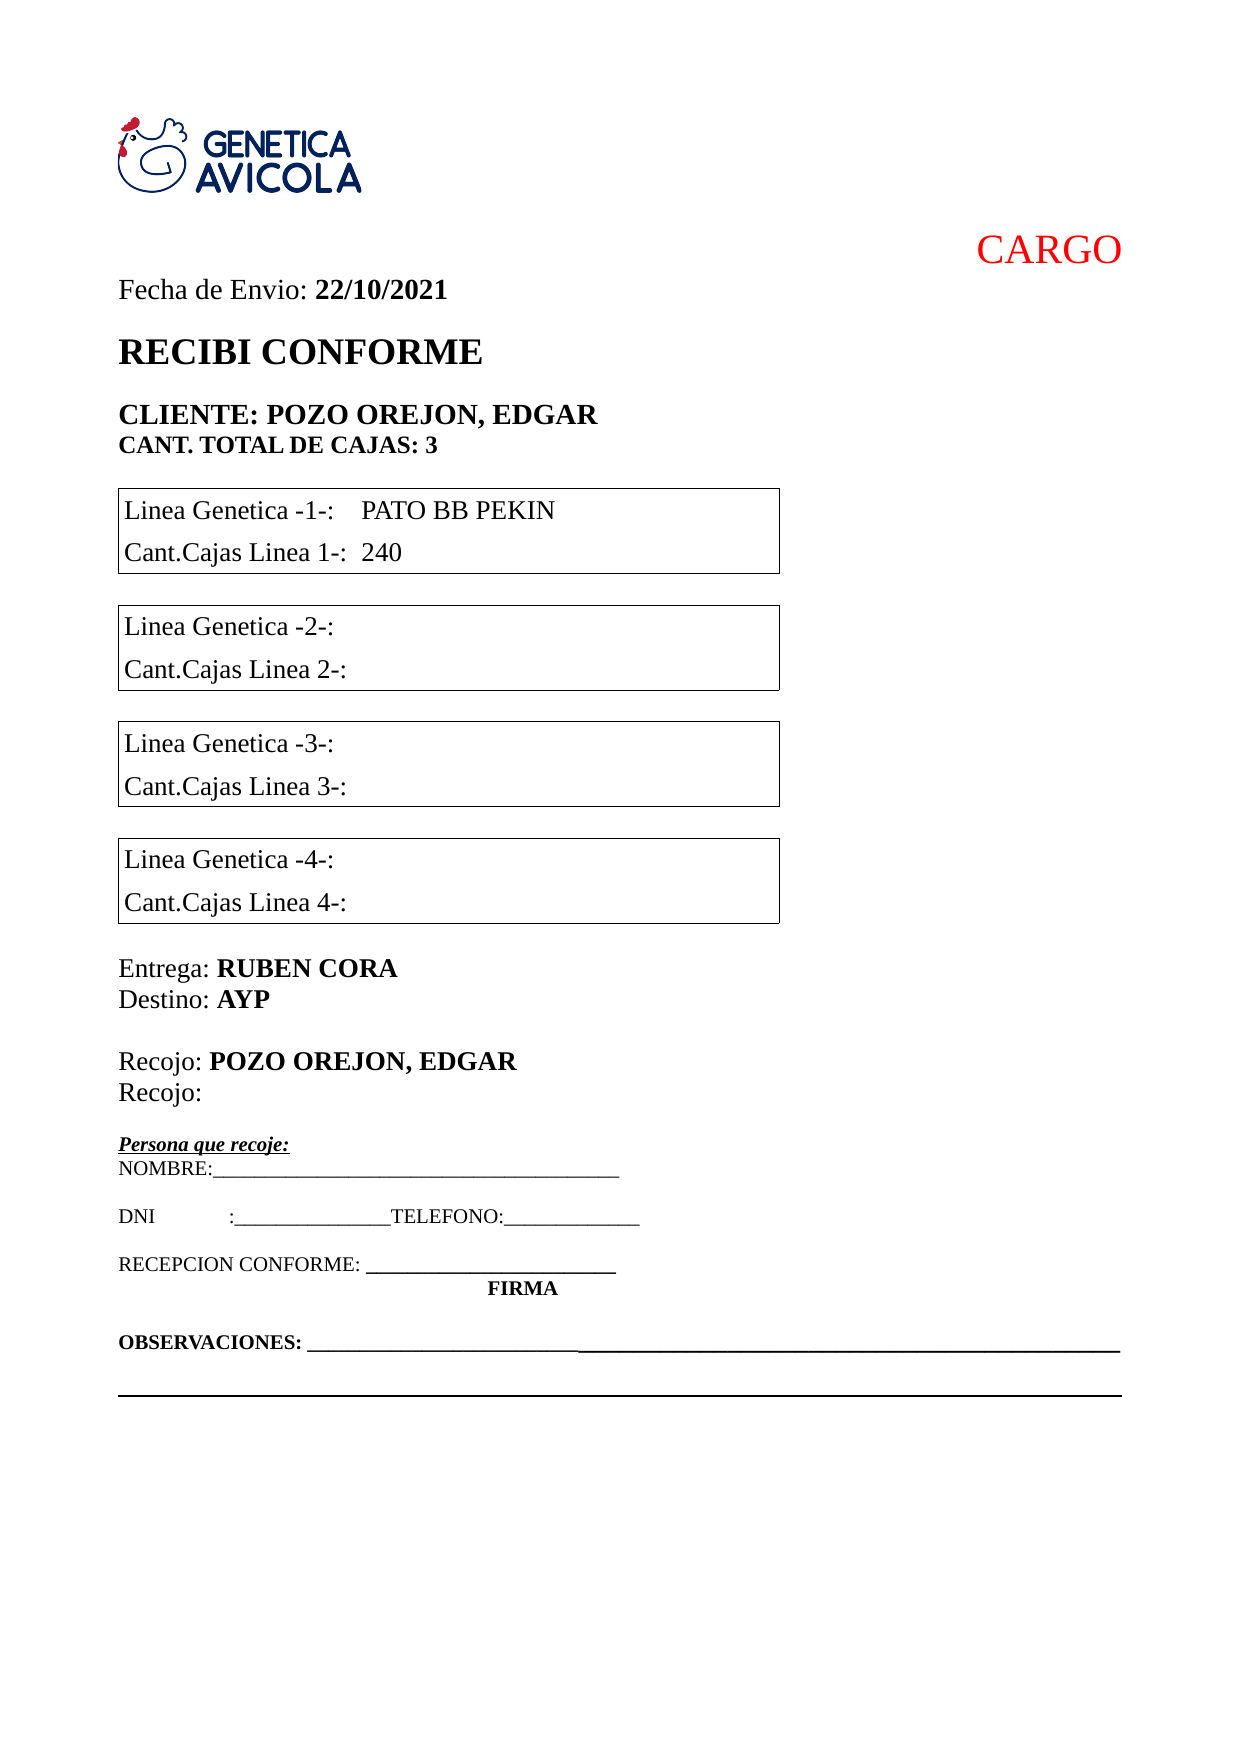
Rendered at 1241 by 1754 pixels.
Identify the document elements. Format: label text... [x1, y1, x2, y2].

text Recojo: [118, 1076, 1122, 1108]
text Persona que recoje: [118, 1132, 1122, 1156]
text OBSERVACIONES: __________________________________________________________________ [118, 1324, 1122, 1355]
text Destino: AYP [118, 983, 1122, 1014]
text DNI :_______________TELEFONO:_____________ [118, 1204, 1122, 1228]
table_cell Cant.Cajas Linea 1-: [119, 531, 356, 573]
text FIRMA [118, 1276, 1122, 1300]
table_cell [118, 691, 356, 721]
table_cell Cant.Cajas Linea 3-: [119, 764, 356, 806]
table_cell [356, 764, 779, 806]
text RECIBI CONFORME [118, 330, 1122, 373]
text CLIENTE: POZO OREJON, EDGAR [118, 397, 1122, 431]
table_cell Linea Genetica -2-: [119, 606, 356, 647]
table_cell Linea Genetica -4-: [119, 839, 356, 880]
table_header Linea Genetica -1-: [119, 489, 356, 531]
table_cell [356, 839, 779, 880]
table_cell 240 [356, 531, 779, 573]
table_cell [118, 574, 356, 604]
text Entrega: RUBEN CORA [118, 952, 1122, 983]
table_header PATO BB PEKIN [356, 489, 779, 531]
table_cell [356, 574, 779, 604]
table_cell [356, 691, 779, 721]
text NOMBRE:_______________________________________ [118, 1156, 1122, 1180]
table_cell Cant.Cajas Linea 2-: [119, 647, 356, 690]
table_cell [356, 807, 779, 838]
table_cell Cant.Cajas Linea 4-: [119, 880, 356, 923]
table_cell [356, 880, 779, 923]
table_cell [356, 722, 779, 764]
table_cell Linea Genetica -3-: [119, 722, 356, 764]
text CARGO [118, 224, 1122, 272]
text Fecha de Envio: 22/10/2021 [118, 272, 1122, 306]
table_cell [118, 807, 356, 838]
text Recojo: POZO OREJON, EDGAR [118, 1045, 1122, 1076]
table_cell [356, 647, 779, 690]
table_cell [356, 606, 779, 647]
picture [117, 117, 362, 193]
text CANT. TOTAL DE CAJAS: 3 [118, 431, 1122, 459]
text RECEPCION CONFORME: ________________________ [118, 1252, 1122, 1276]
